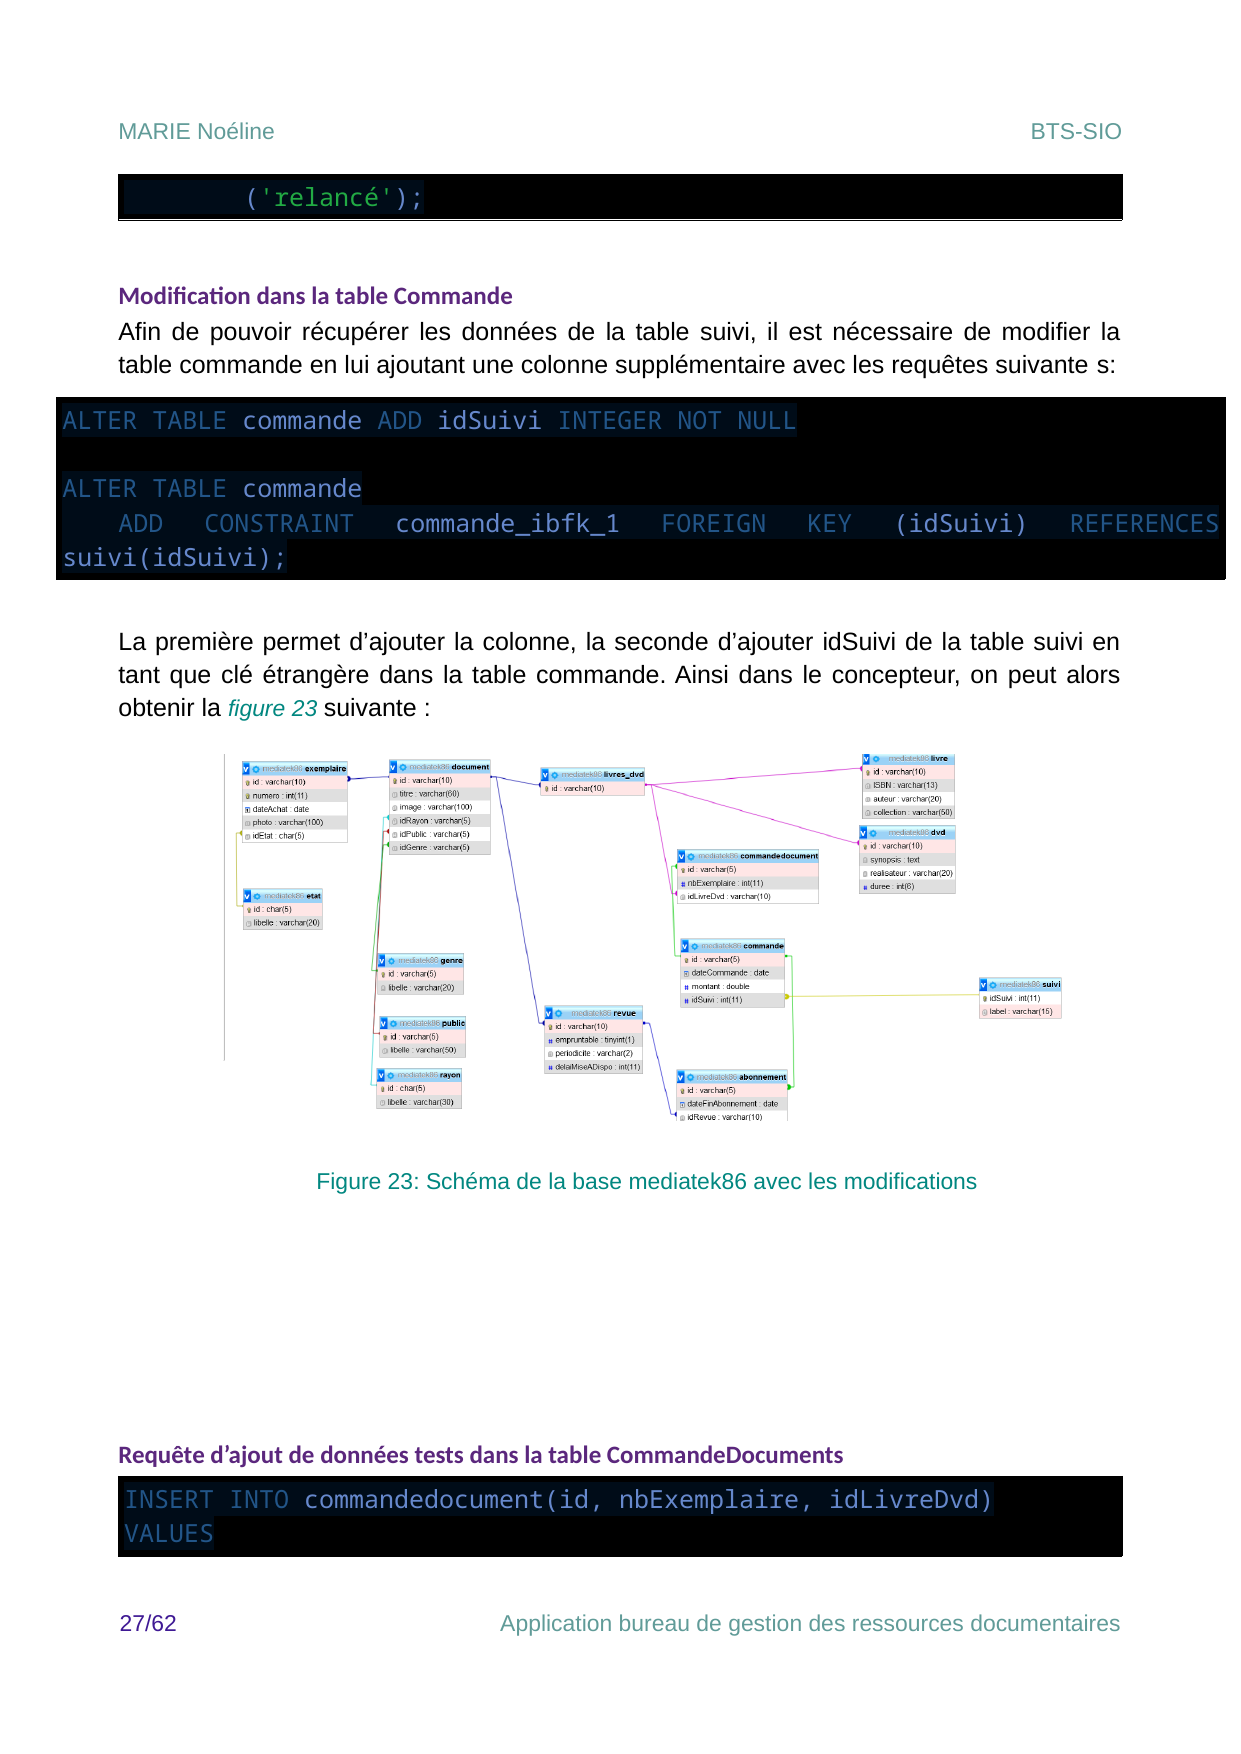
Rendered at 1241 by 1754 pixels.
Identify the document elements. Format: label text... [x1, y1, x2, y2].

table_header INSERT INTO commandedocument(id, nbExemplaire, idLivreDvd) VALUES [119, 1477, 1122, 1556]
subtitle Requête d’ajout de données tests dans la table CommandeDocuments [118, 1439, 1122, 1469]
text Figure 23: Schéma de la base mediatek86 avec les modifications [178, 1168, 1116, 1194]
table_header ALTER TABLE commande ADD idSuivi INTEGER NOT NULL ALTER TABLE commande ADD CONSTRAINT commande_ibfk_1 FOREIGN KEY (idSuivi) REFERENCES suivi(idSuivi); [57, 398, 1225, 579]
picture [223, 754, 1067, 1121]
table_header ('relancé'); [119, 175, 1122, 219]
text La première permet d’ajouter la colonne, la seconde d’ajouter idSuivi de la table suivi en tant que clé étrangère dans la table commande. Ainsi dans le concepteur, on peut alors obtenir la figure 23 suivante : [118, 627, 1122, 722]
text Afin de pouvoir récupérer les données de la table suivi, il est nécessaire de modifier la table commande en lui ajoutant une colonne supplémentaire avec les requêtes suivante s: [118, 317, 1122, 378]
subtitle Modification dans la table Commande [118, 280, 1122, 310]
